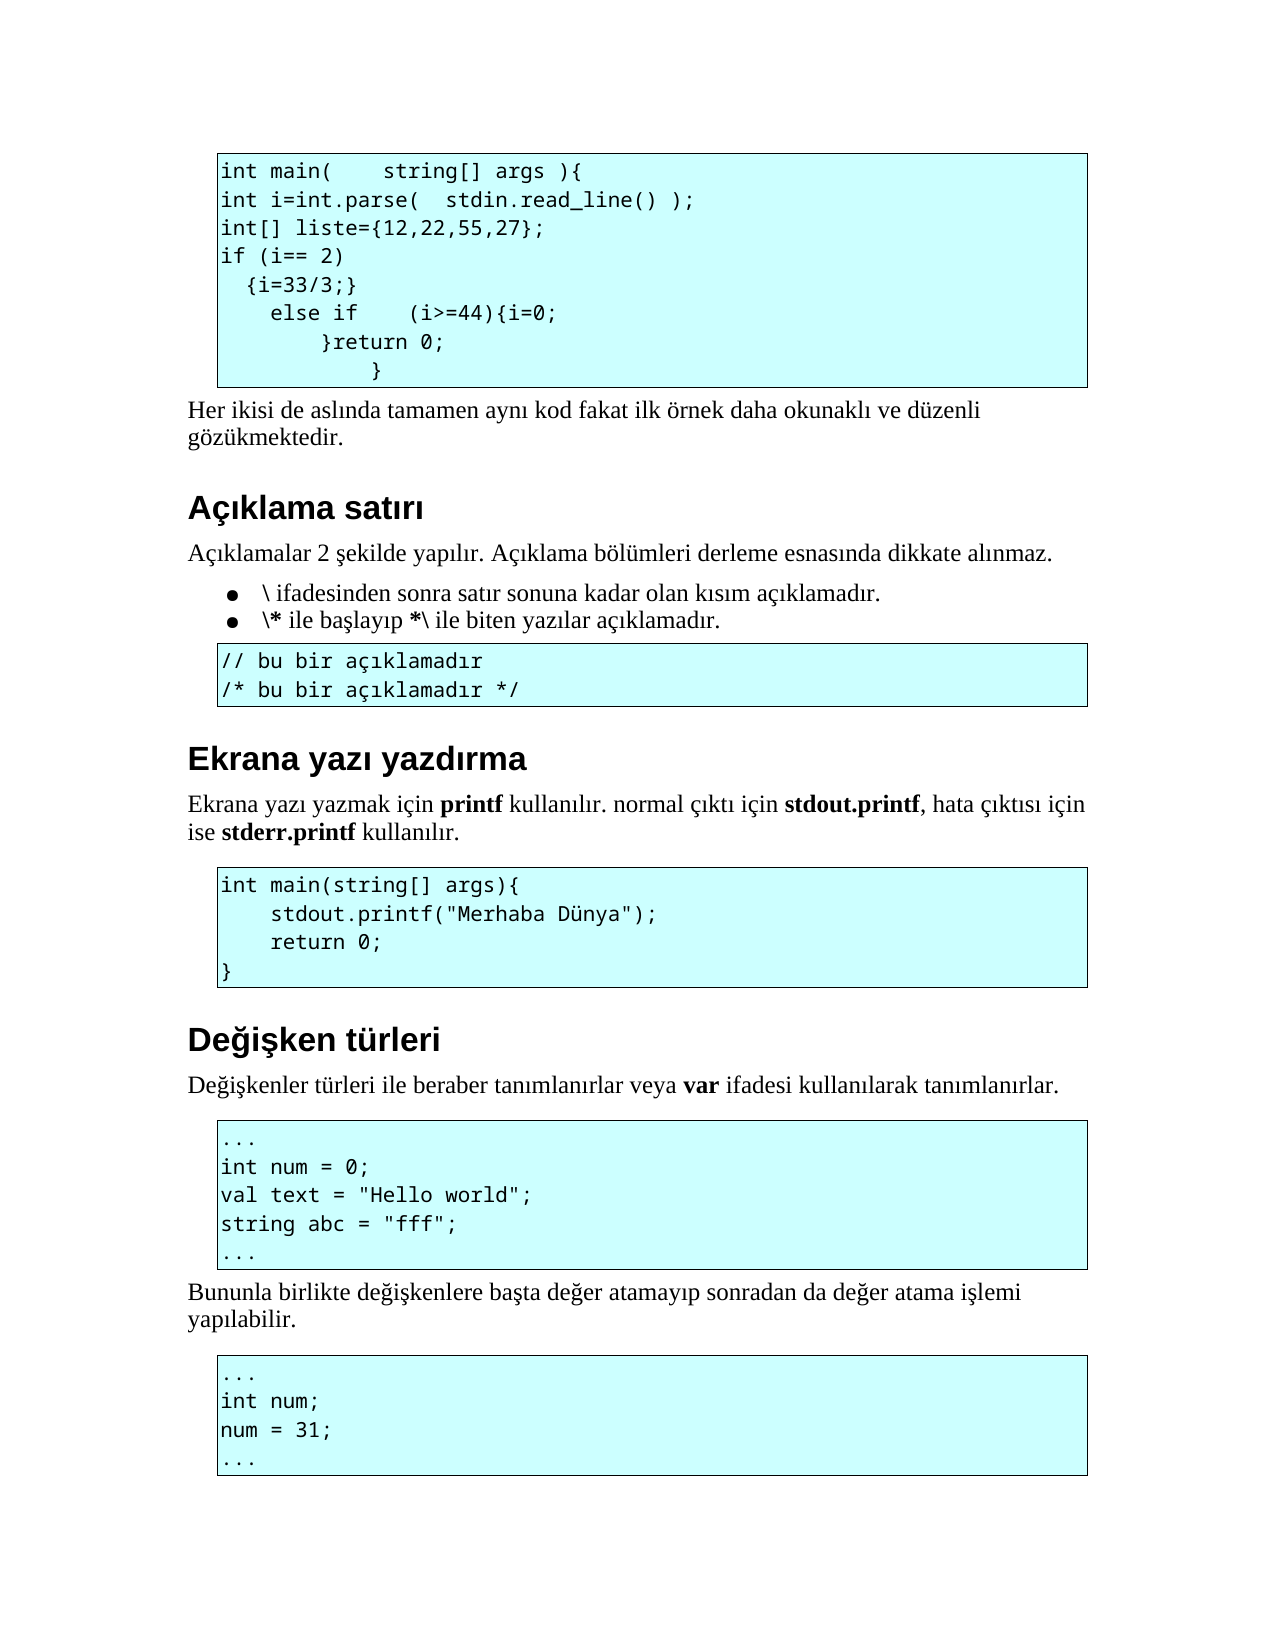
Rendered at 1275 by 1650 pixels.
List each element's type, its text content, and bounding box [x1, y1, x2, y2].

text int main( string[] args ){ int i=int.parse( stdin.read_line() ); int[] liste={12,22,55,27}; if (i== 2) {i=33/3;} else if (i>=44){i=0; }return 0; } [218, 154, 1087, 387]
text Her ikisi de aslında tamamen aynı kod fakat ilk örnek daha okunaklı ve düzenli gözükmektedir. [187, 396, 1087, 451]
text int main(string[] args){ stdout.printf("Merhaba Dünya"); return 0; } [218, 868, 1087, 987]
text // bu bir açıklamadır /* bu bir açıklamadır */ [218, 644, 1087, 706]
text Bununla birlikte değişkenlere başta değer atamayıp sonradan da değer atama işlemi yapılabilir. [187, 1278, 1087, 1333]
subtitle Açıklama satırı [187, 489, 1087, 526]
text ... int num = 0; val text = "Hello world"; string abc = "fff"; ... [218, 1121, 1087, 1269]
text Değişkenler türleri ile beraber tanımlanırlar veya var ifadesi kullanılarak tanımlanırlar. [187, 1071, 1087, 1099]
text ... int num; num = 31; ... [218, 1356, 1087, 1475]
subtitle Ekrana yazı yazdırma [187, 740, 1087, 778]
text Açıklamalar 2 şekilde yapılır. Açıklama bölümleri derleme esnasında dikkate alınmaz. [187, 539, 1087, 566]
text Ekrana yazı yazmak için printf kullanılır. normal çıktı için stdout.printf, hata çıktısı için ise stderr.printf kullanılır. [187, 790, 1087, 846]
list \ ifadesinden sonra satır sonuna kadar olan kısım açıklamadır. [225, 579, 1087, 607]
subtitle Değişken türleri [187, 1021, 1087, 1059]
list \* ile başlayıp *\ ile biten yazılar açıklamadır. [225, 607, 1087, 634]
